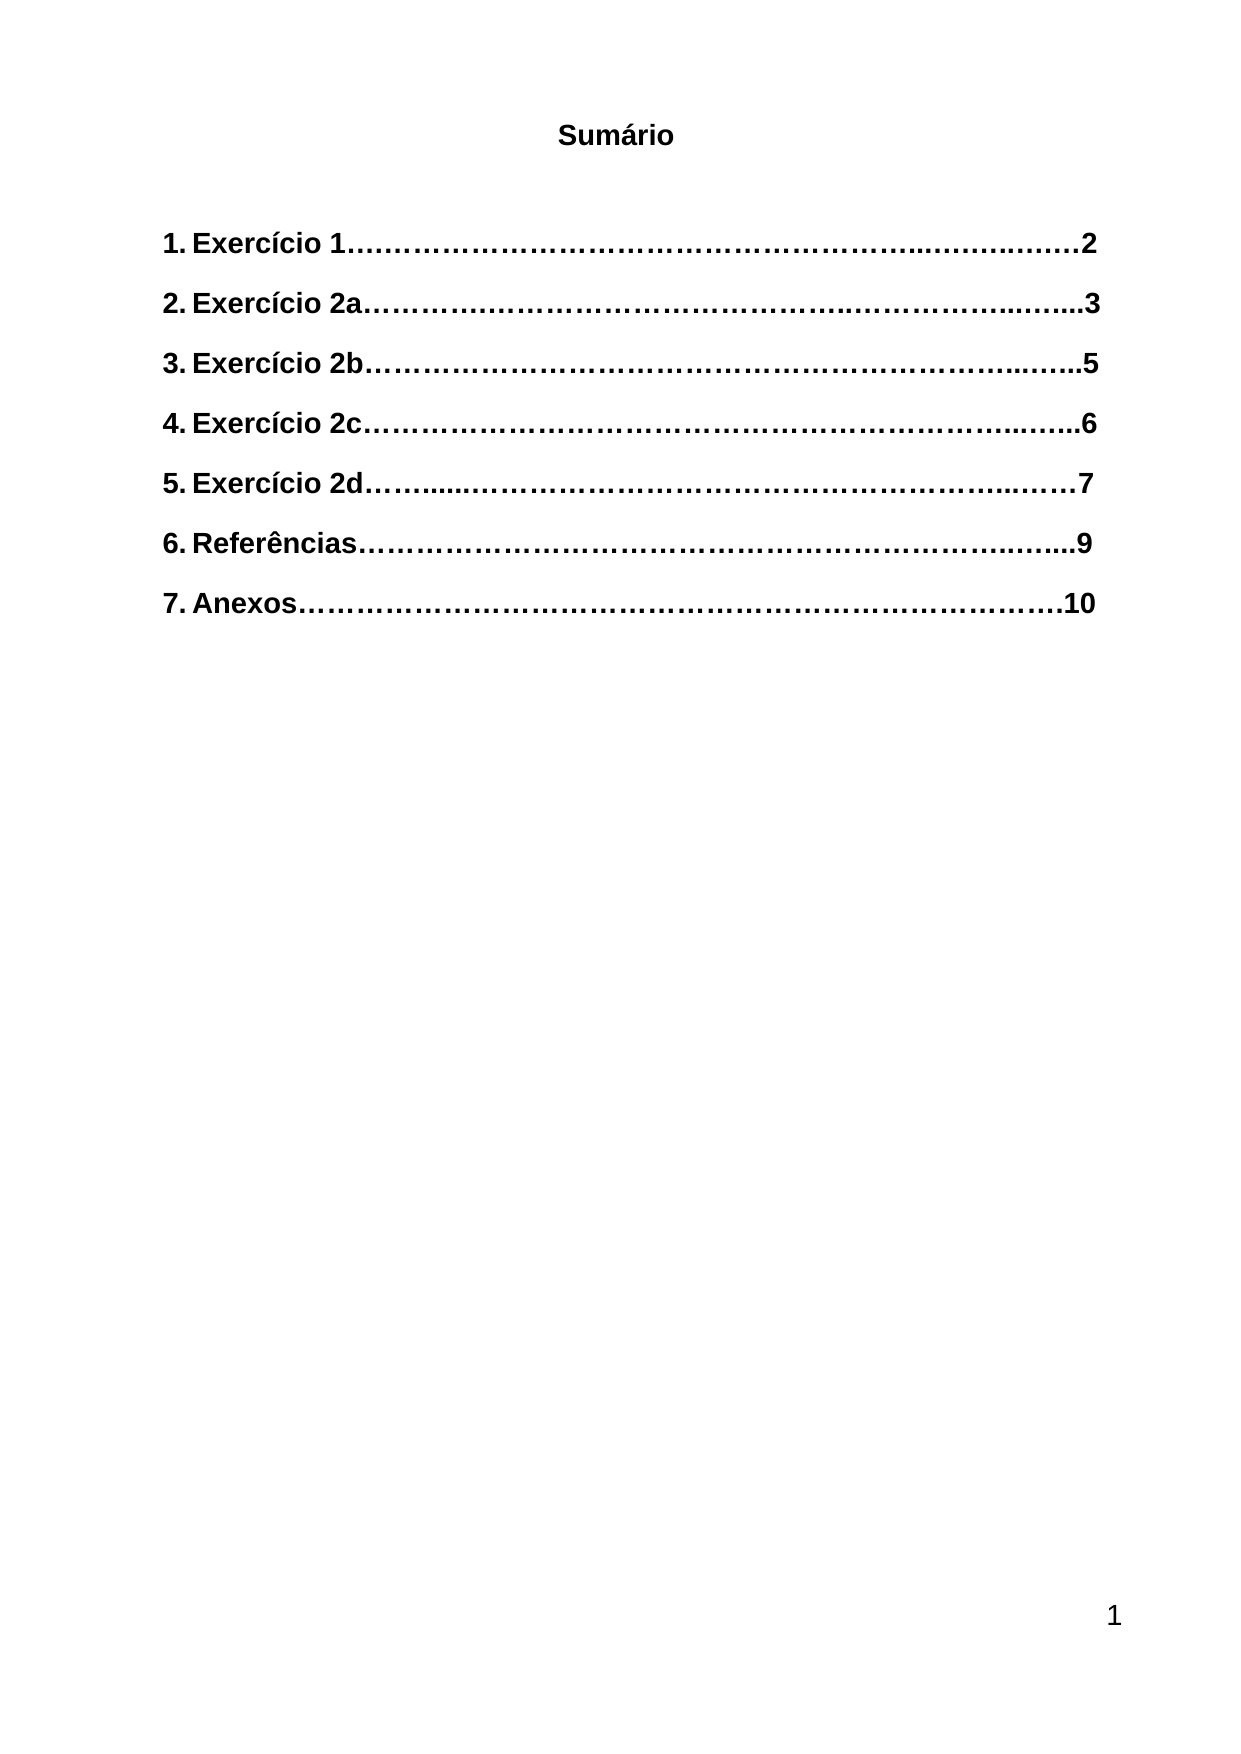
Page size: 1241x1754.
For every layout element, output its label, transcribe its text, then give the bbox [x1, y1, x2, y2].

list Exercício 2c…………………………………………………………...…...6 [162, 406, 1122, 439]
list Exercício 2a………….………………………………..……………...…....3 [162, 286, 1122, 319]
list Referências…………………………………………………………..…....9 [162, 526, 1122, 559]
list Exercício 1….………………………………………………...….…..….…2 [162, 226, 1122, 259]
text 1 [118, 1598, 1122, 1632]
list Exercício 2d……......………………………………………………...……7 [162, 466, 1122, 499]
list Anexos…………………………………………………………………….10 [162, 586, 1122, 619]
text Sumário [118, 118, 1122, 152]
list Exercício 2b…………………………………………………………...…...5 [162, 346, 1122, 379]
